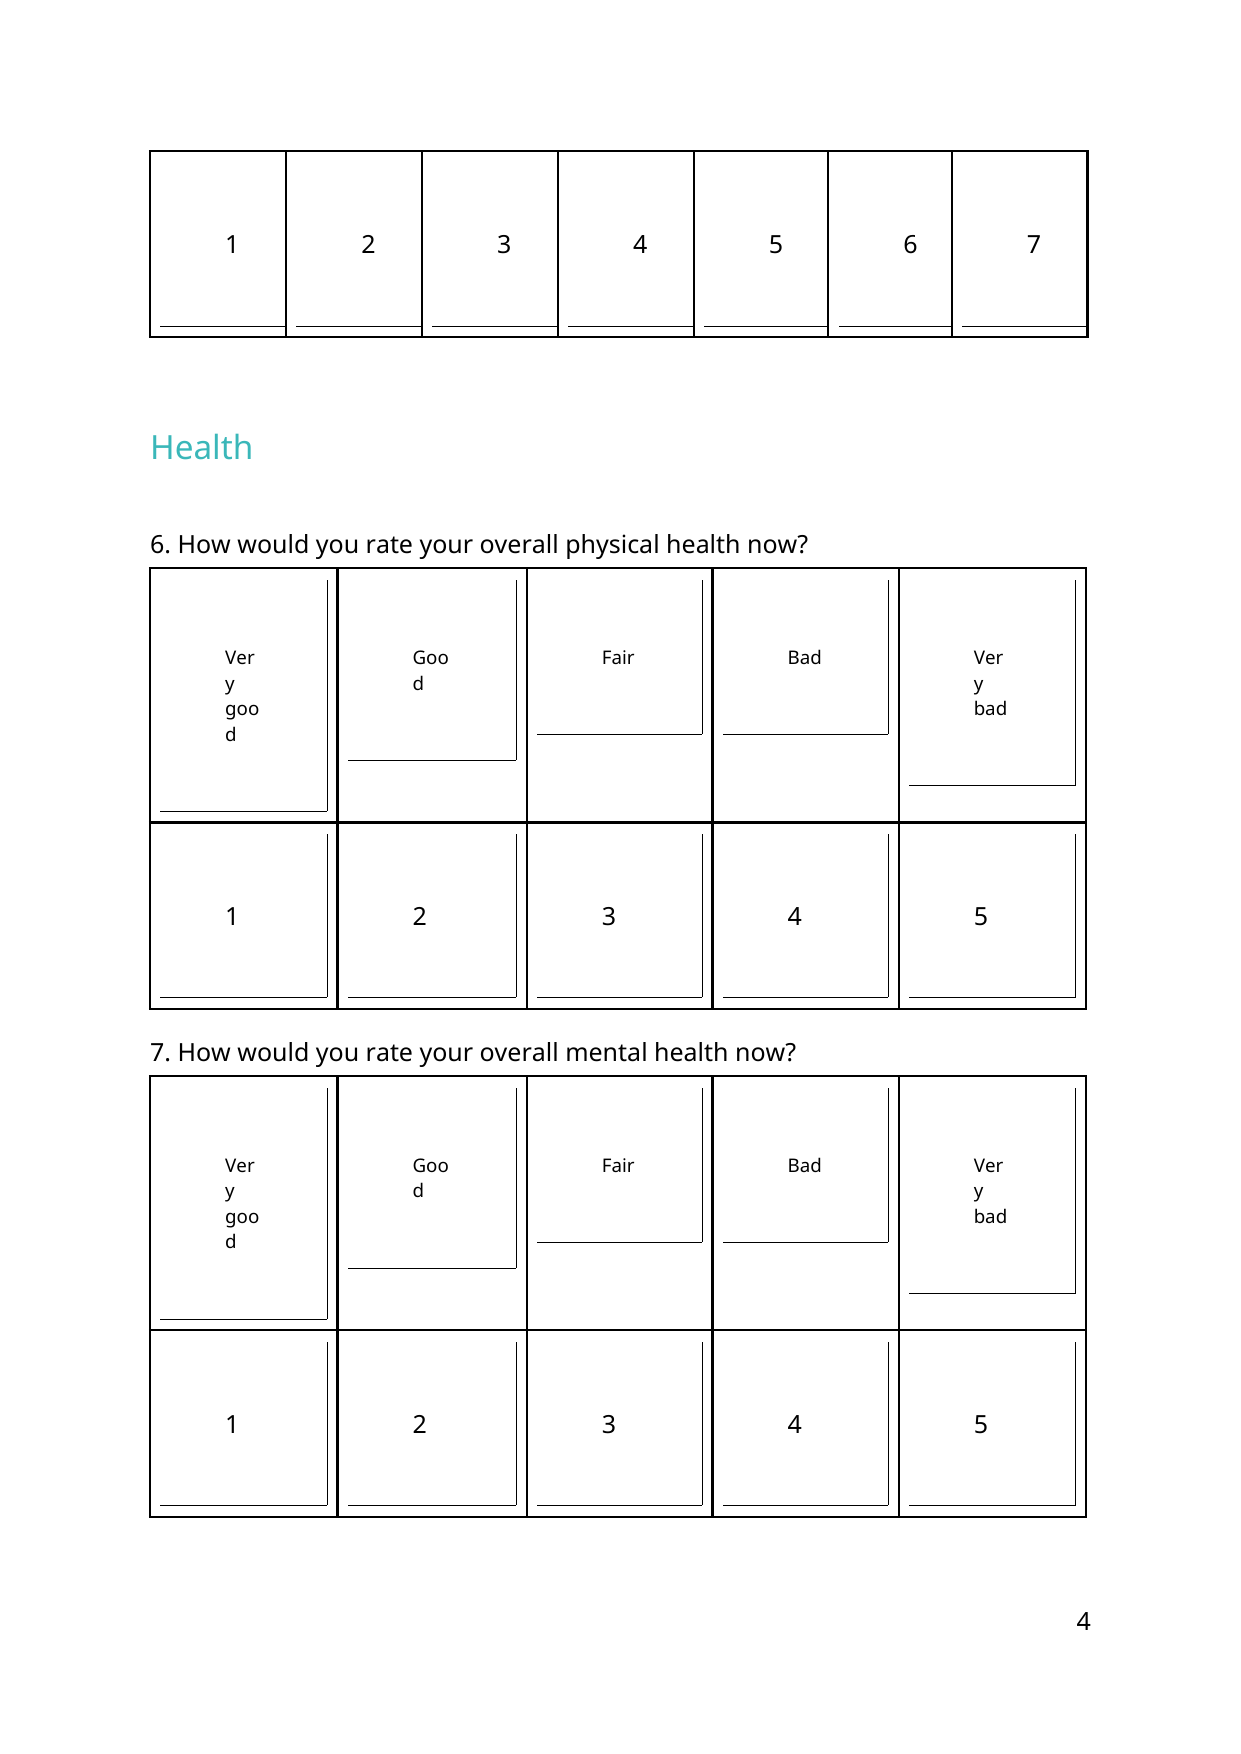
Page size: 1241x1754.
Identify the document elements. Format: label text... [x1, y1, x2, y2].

table_cell 6 [829, 152, 951, 336]
table_header Fair [528, 569, 711, 821]
table_header Bad [714, 569, 898, 821]
table_cell 1 [151, 152, 285, 336]
table_cell 2 [339, 1331, 526, 1516]
table_header Good [339, 1077, 526, 1329]
table_header Bad [714, 1077, 898, 1329]
table_cell 4 [559, 152, 693, 336]
subtitle 6. How would you rate your overall physical health now? [150, 527, 1091, 561]
table_cell 5 [695, 152, 827, 336]
table_cell 4 [714, 824, 898, 1008]
table_cell 1 [151, 824, 336, 1008]
table_cell 3 [423, 152, 557, 336]
title Health [150, 424, 1091, 469]
table_header Very bad [900, 1077, 1085, 1329]
table_cell 7 [953, 152, 1086, 336]
table_cell 2 [287, 152, 421, 336]
table_header Fair [528, 1077, 711, 1329]
table_header Very good [151, 1077, 336, 1329]
table_cell 5 [900, 1331, 1085, 1516]
table_cell 3 [528, 1331, 711, 1516]
table_cell 4 [714, 1331, 898, 1516]
table_header Good [339, 569, 526, 821]
table_cell 1 [151, 1331, 336, 1516]
subtitle 7. How would you rate your overall mental health now? [150, 1035, 1091, 1069]
table_cell 5 [900, 824, 1085, 1008]
table_cell 3 [528, 824, 711, 1008]
table_cell 2 [339, 824, 526, 1008]
table_header Very good [151, 569, 336, 821]
table_header Very bad [900, 569, 1085, 821]
